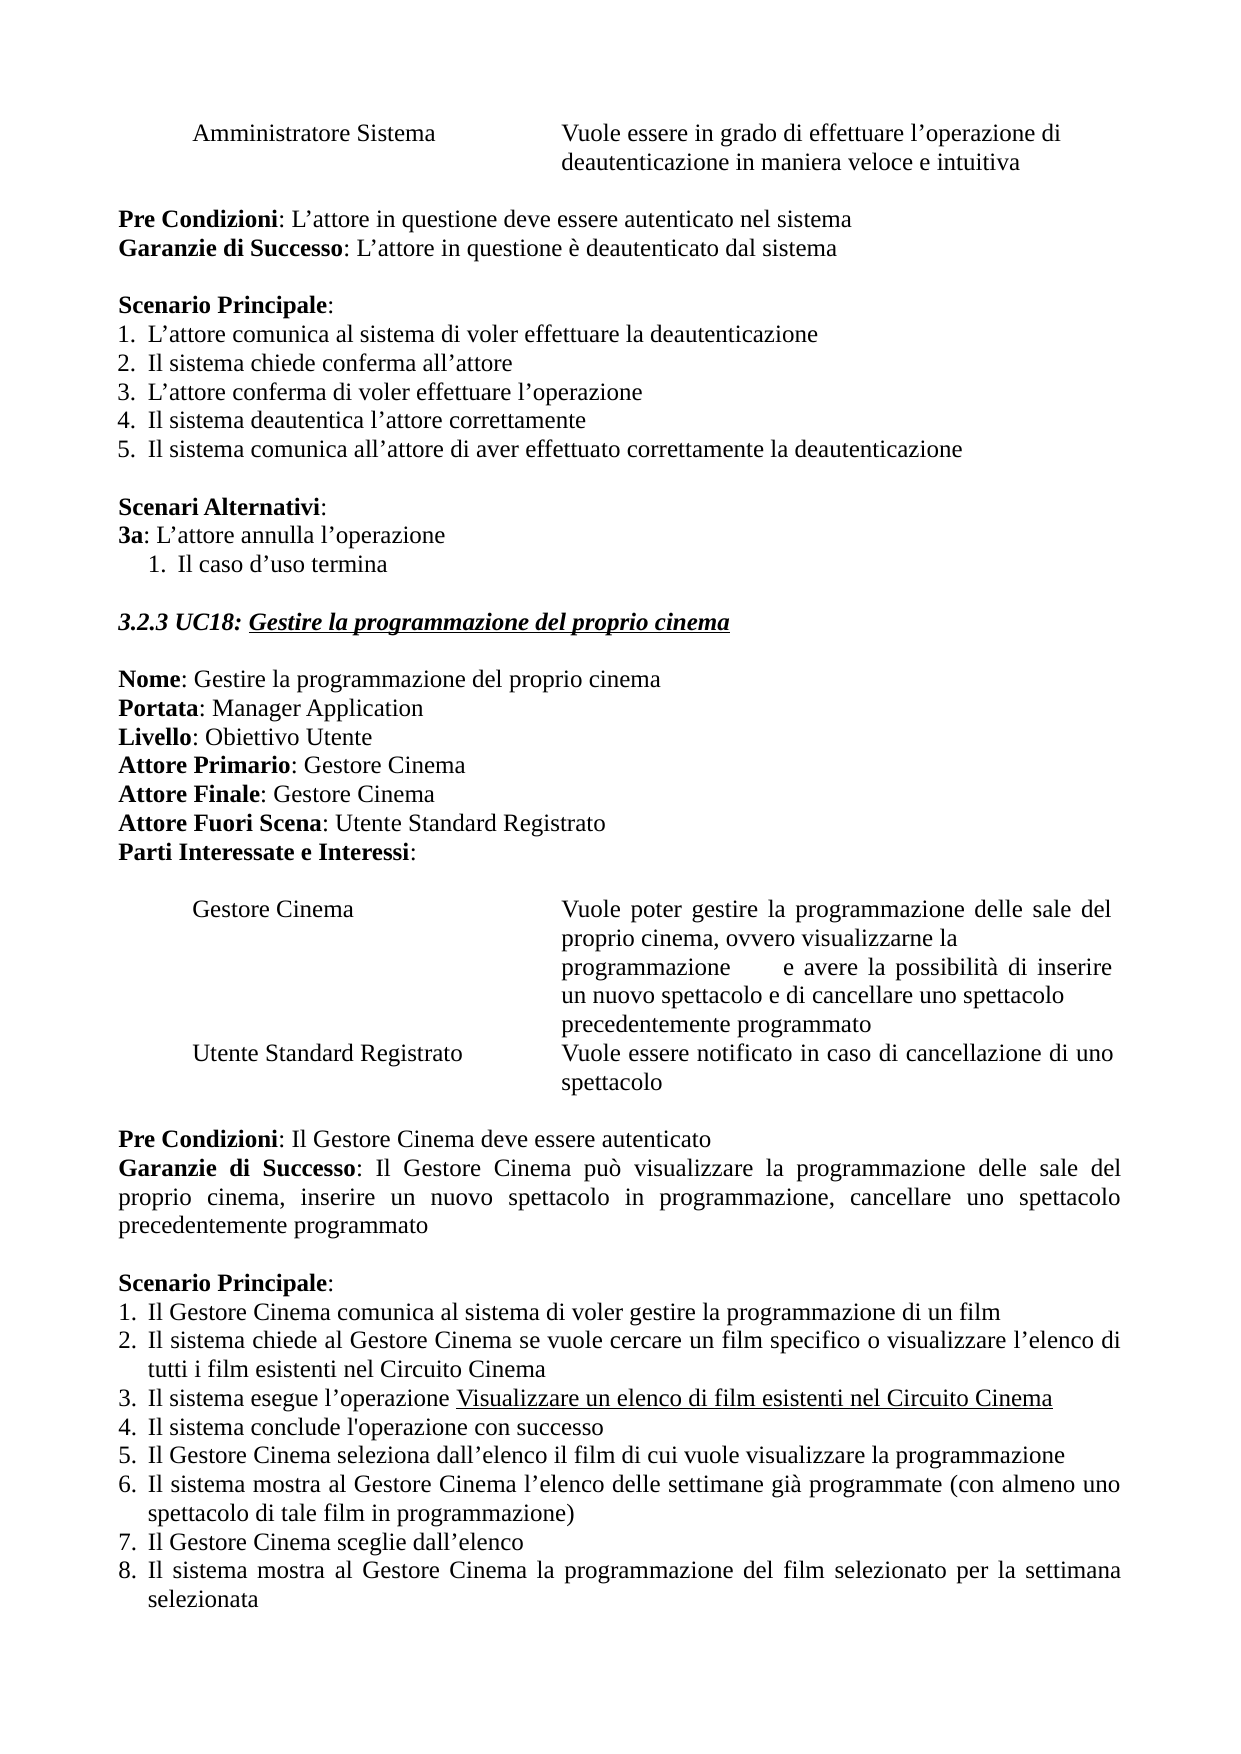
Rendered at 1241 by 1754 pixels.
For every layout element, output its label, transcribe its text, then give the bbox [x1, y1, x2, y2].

list Il Gestore Cinema seleziona dall’elenco il film di cui vuole visualizzare la programmazione [118, 1441, 1122, 1469]
list L’attore comunica al sistema di voler effettuare la deautenticazione [117, 319, 1122, 348]
text Utente Standard Registrato Vuole essere notificato in caso di cancellazione di uno spettacolo [118, 1038, 1122, 1096]
list Il sistema comunica all’attore di aver effettuato correttamente la deautenticazione [117, 434, 1122, 463]
list Il sistema chiede al Gestore Cinema se vuole cercare un film specifico o visualizzare l’elenco di tutti i film esistenti nel Circuito Cinema [118, 1326, 1122, 1383]
list Il sistema mostra al Gestore Cinema la programmazione del film selezionato per la settimana selezionata [118, 1556, 1122, 1613]
list Il sistema esegue l’operazione Visualizzare un elenco di film esistenti nel Circuito Cinema [118, 1383, 1122, 1412]
text 3.2.3 UC18: Gestire la programmazione del proprio cinema [118, 578, 1122, 636]
text Garanzie di Successo: Il Gestore Cinema può visualizzare la programmazione delle sale del proprio cinema, inserire un nuovo spettacolo in programmazione, cancellare uno spettacolo precedentemente programmato [118, 1153, 1122, 1239]
text 3a: L’attore annulla l’operazione [118, 521, 1122, 549]
text Pre Condizioni: L’attore in questione deve essere autenticato nel sistema [118, 204, 1122, 233]
list Il caso d’uso termina [148, 549, 1122, 578]
list Il Gestore Cinema comunica al sistema di voler gestire la programmazione di un film [118, 1297, 1122, 1326]
text Parti Interessate e Interessi: [118, 837, 1122, 866]
text Attore Fuori Scena: Utente Standard Registrato [118, 808, 1122, 837]
text Scenari Alternativi: [118, 492, 1122, 521]
text Nome: Gestire la programmazione del proprio cinema [118, 664, 1122, 693]
list Il sistema deautentica l’attore correttamente [117, 406, 1122, 434]
list Il sistema chiede conferma all’attore [117, 348, 1122, 377]
list Il Gestore Cinema sceglie dall’elenco [118, 1527, 1122, 1556]
list Il sistema mostra al Gestore Cinema l’elenco delle settimane già programmate (con almeno uno spettacolo di tale film in programmazione) [118, 1469, 1122, 1527]
text Scenario Principale: [118, 291, 1122, 319]
text Pre Condizioni: Il Gestore Cinema deve essere autenticato [118, 1124, 1122, 1153]
text Portata: Manager Application [118, 693, 1122, 722]
text Gestore Cinema Vuole poter gestire la programmazione delle sale del proprio cinema, ovvero visualizzarne la programmazione e avere la possibilità di inserire un nuovo spettacolo e di cancellare uno spettacolo precedentemente programmato [118, 894, 1122, 1038]
list Il sistema conclude l'operazione con successo [118, 1412, 1122, 1441]
text Attore Finale: Gestore Cinema [118, 779, 1122, 808]
text Scenario Principale: [118, 1268, 1122, 1297]
text Amministratore Sistema Vuole essere in grado di effettuare l’operazione di deautenticazione in maniera veloce e intuitiva [118, 118, 1122, 176]
text Attore Primario: Gestore Cinema [118, 751, 1122, 779]
text Garanzie di Successo: L’attore in questione è deautenticato dal sistema [118, 233, 1122, 262]
text Livello: Obiettivo Utente [118, 722, 1122, 751]
list L’attore conferma di voler effettuare l’operazione [117, 377, 1122, 406]
